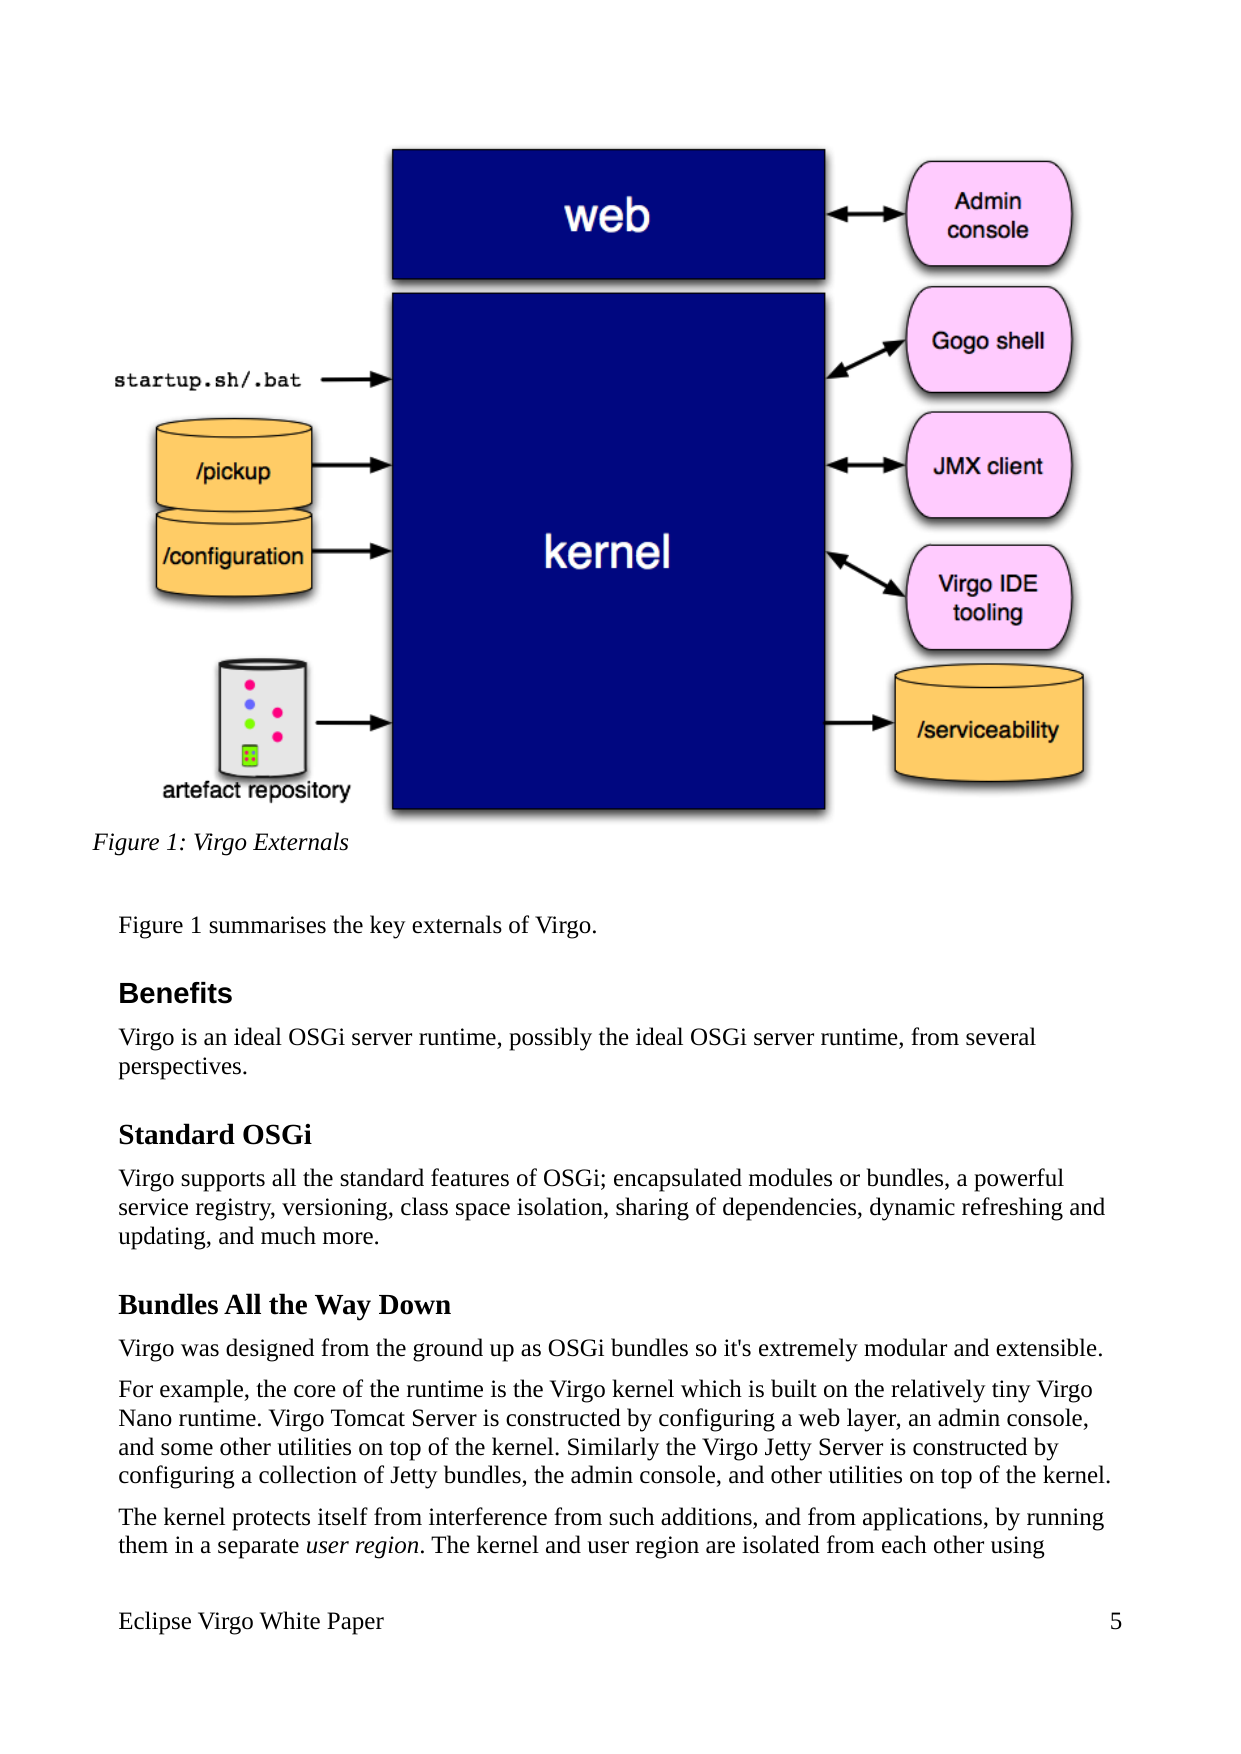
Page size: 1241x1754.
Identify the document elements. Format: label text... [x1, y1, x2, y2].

text Figure 1: Virgo Externals [92, 828, 1096, 856]
text Virgo was designed from the ground up as OSGi bundles so it's extremely modular and extensible. [118, 1333, 1122, 1362]
subtitle Standard OSGi [118, 1117, 1122, 1151]
subtitle Benefits [118, 976, 1122, 1010]
text Virgo is an ideal OSGi server runtime, possibly the ideal OSGi server runtime, from several perspectives. [118, 1022, 1122, 1080]
text For example, the core of the runtime is the Virgo kernel which is built on the relatively tiny Virgo Nano runtime. Virgo Tomcat Server is constructed by configuring a web layer, an admin console, and some other utilities on top of the kernel. Similarly the Virgo Jetty Server is constructed by configuring a collection of Jetty bundles, the admin console, and other utilities on top of the kernel. [118, 1374, 1122, 1489]
text Virgo supports all the standard features of OSGi; encapsulated modules or bundles, a powerful service registry, versioning, class space isolation, sharing of dependencies, dynamic refreshing and updating, and much more. [118, 1163, 1122, 1249]
text Figure 1 summarises the key externals of Virgo. [92, 118, 1122, 939]
picture [92, 140, 1097, 828]
text The kernel protects itself from interference from such additions, and from applications, by running them in a separate user region. The kernel and user region are isolated from each other using [118, 1502, 1122, 1559]
subtitle Bundles All the Way Down [118, 1287, 1122, 1321]
